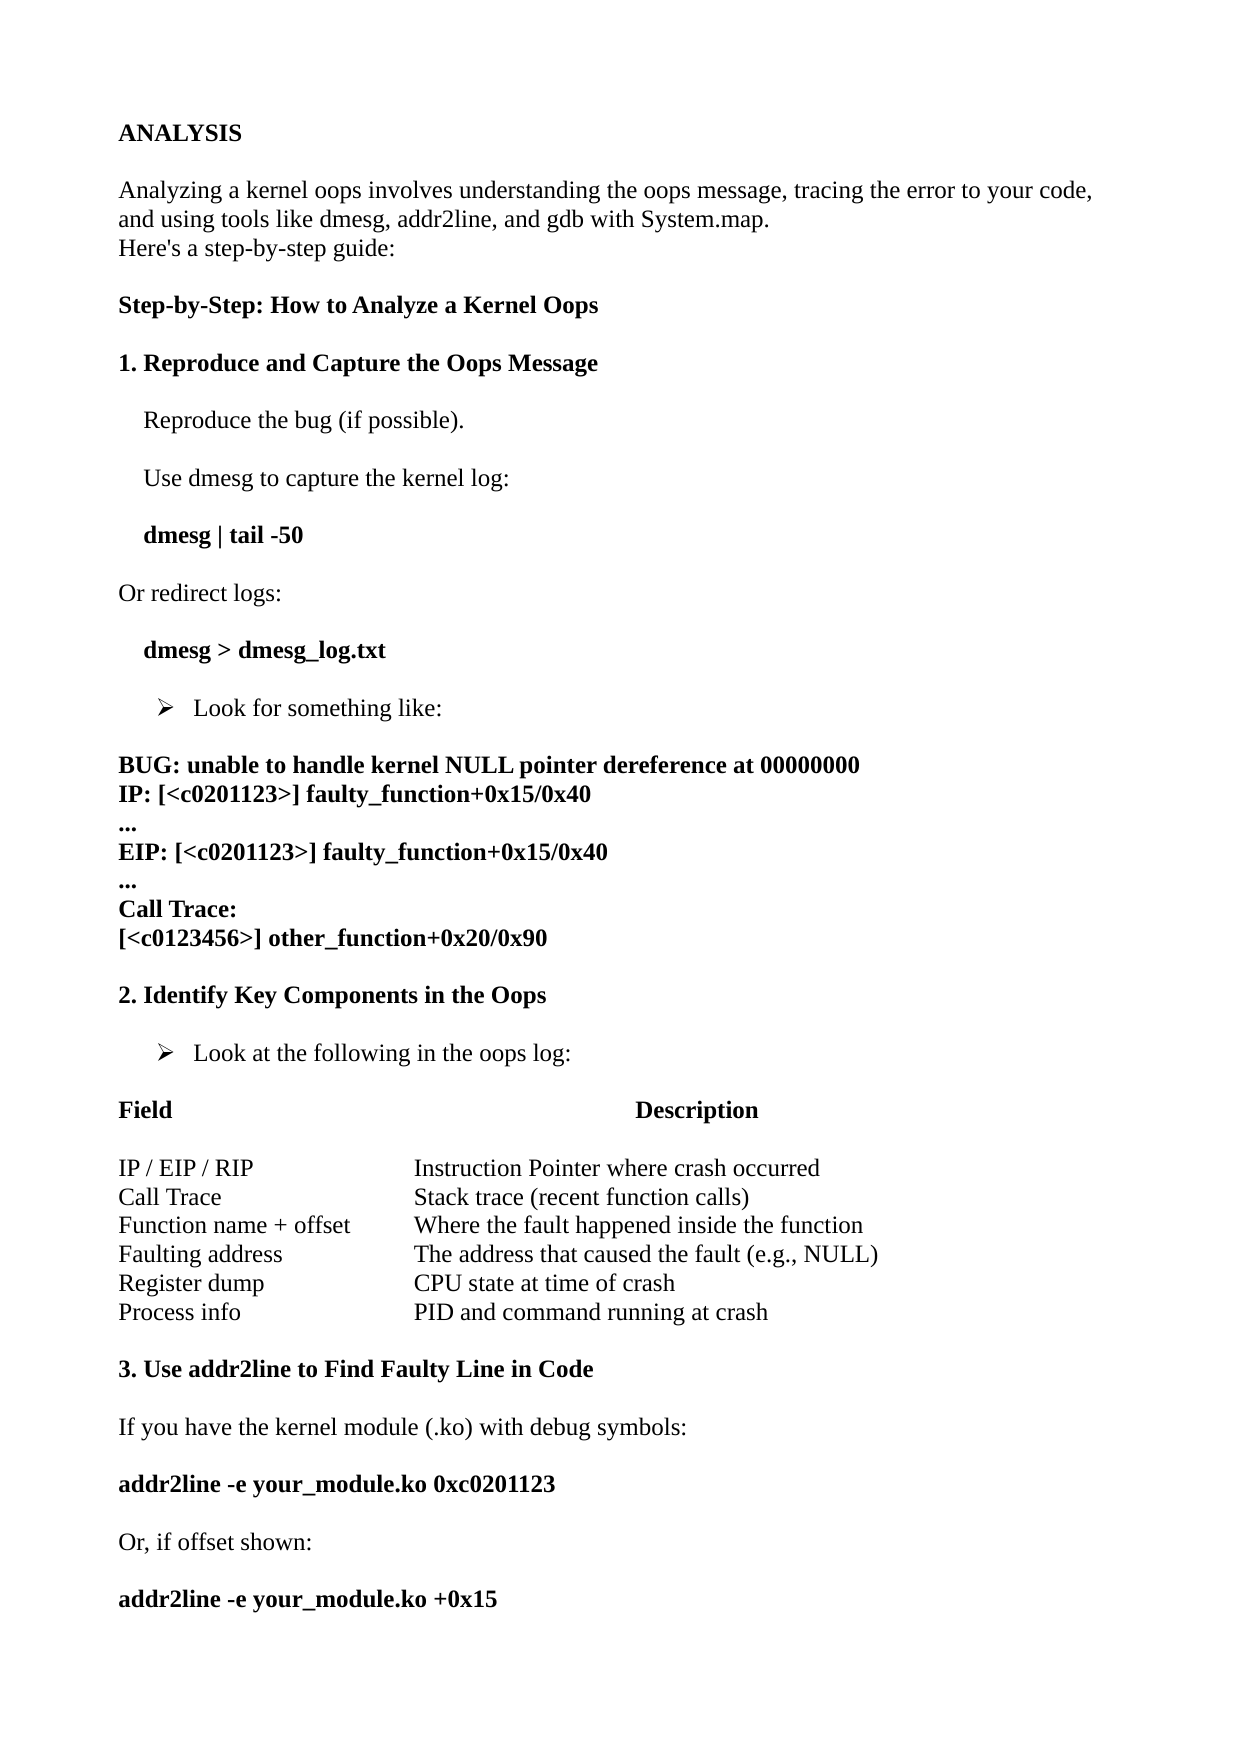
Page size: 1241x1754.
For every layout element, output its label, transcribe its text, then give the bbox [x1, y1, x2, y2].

text 2. Identify Key Components in the Oops [118, 981, 1122, 1009]
text dmesg | tail -50 [118, 521, 1122, 549]
text EIP: [<c0201123>] faulty_function+0x15/0x40 [118, 837, 1122, 866]
text BUG: unable to handle kernel NULL pointer dereference at 00000000 [118, 751, 1122, 779]
text addr2line -e your_module.ko 0xc0201123 [118, 1469, 1122, 1498]
list Look for something like: [156, 693, 1122, 722]
text Use dmesg to capture the kernel log: [118, 463, 1122, 492]
text Here's a step-by-step guide: [118, 233, 1122, 262]
text Field Description [118, 1096, 1122, 1124]
text Reproduce the bug (if possible). [118, 406, 1122, 434]
text Step-by-Step: How to Analyze a Kernel Oops [118, 291, 1122, 319]
text Call Trace Stack trace (recent function calls) [118, 1182, 1122, 1211]
text If you have the kernel module (.ko) with debug symbols: [118, 1412, 1122, 1441]
text dmesg > dmesg_log.txt [118, 636, 1122, 664]
text Register dump CPU state at time of crash [118, 1268, 1122, 1297]
text IP: [<c0201123>] faulty_function+0x15/0x40 [118, 779, 1122, 808]
text Analyzing a kernel oops involves understanding the oops message, tracing the error to your code, and using tools like dmesg, addr2line, and gdb with System.map. [118, 176, 1122, 233]
text ANALYSIS [118, 118, 1122, 147]
text IP / EIP / RIP Instruction Pointer where crash occurred [118, 1153, 1122, 1182]
text ... [118, 866, 1122, 894]
text Faulting address The address that caused the fault (e.g., NULL) [118, 1239, 1122, 1268]
text ... [118, 808, 1122, 837]
text 1. Reproduce and Capture the Oops Message [118, 348, 1122, 377]
text Or, if offset shown: [118, 1527, 1122, 1556]
text Call Trace: [118, 894, 1122, 923]
text [<c0123456>] other_function+0x20/0x90 [118, 923, 1122, 952]
text Or redirect logs: [118, 578, 1122, 607]
text Process info PID and command running at crash [118, 1297, 1122, 1326]
text addr2line -e your_module.ko +0x15 [118, 1584, 1122, 1613]
list Look at the following in the oops log: [156, 1038, 1122, 1067]
text Function name + offset Where the fault happened inside the function [118, 1211, 1122, 1239]
text 3. Use addr2line to Find Faulty Line in Code [118, 1354, 1122, 1383]
